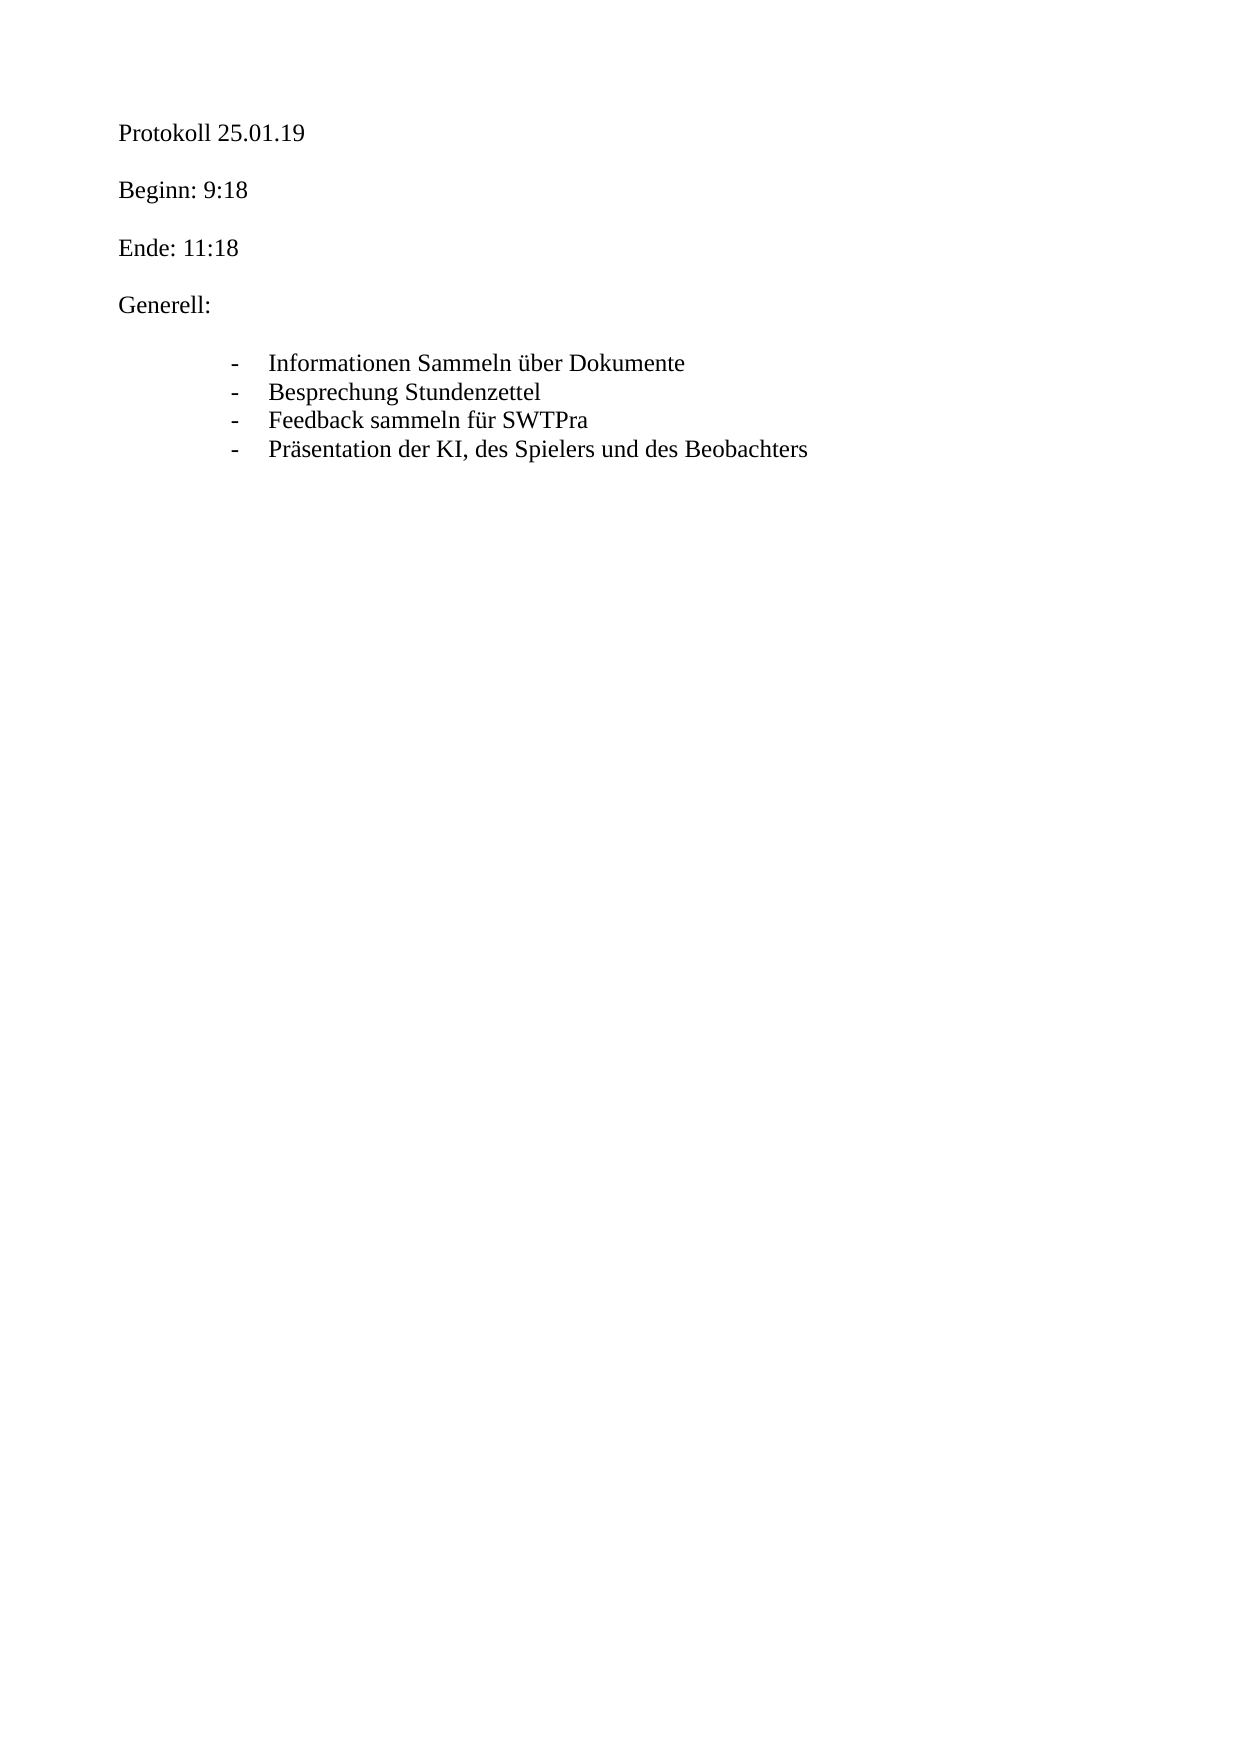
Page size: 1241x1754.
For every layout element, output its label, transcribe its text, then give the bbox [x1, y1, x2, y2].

list Feedback sammeln für SWTPra [231, 406, 1122, 434]
text Beginn: 9:18 [118, 176, 1122, 204]
list Präsentation der KI, des Spielers und des Beobachters [231, 434, 1122, 463]
list Informationen Sammeln über Dokumente [231, 348, 1122, 377]
text Generell: [118, 291, 1122, 319]
text Protokoll 25.01.19 [118, 118, 1122, 147]
text Ende: 11:18 [118, 233, 1122, 262]
list Besprechung Stundenzettel [231, 377, 1122, 406]
